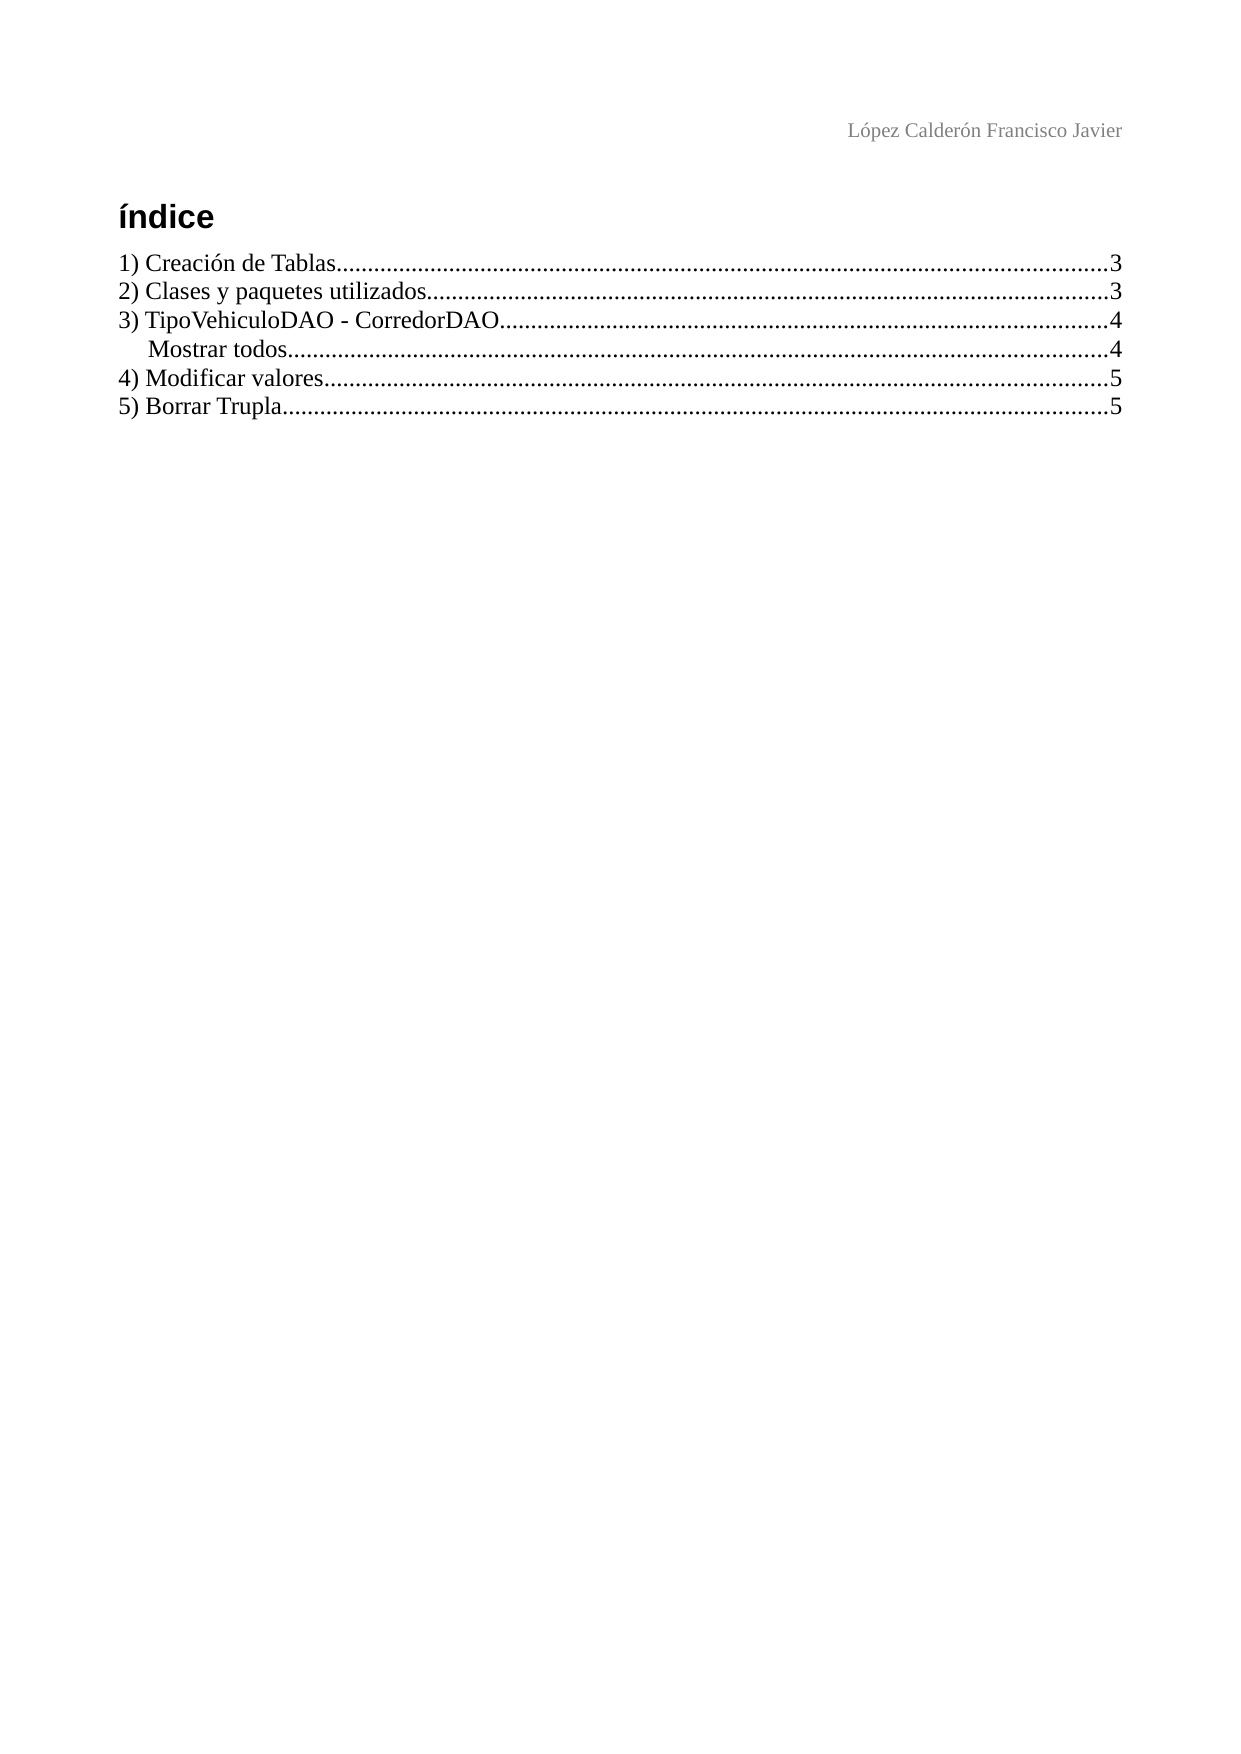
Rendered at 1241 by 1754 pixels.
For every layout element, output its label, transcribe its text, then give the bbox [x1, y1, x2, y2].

text 2) Clases y paquetes utilizados 3 [118, 276, 1122, 305]
text Mostrar todos 4 [148, 334, 1122, 363]
text 5) Borrar Trupla 5 [118, 391, 1122, 420]
text 1) Creación de Tablas 3 [118, 248, 1122, 276]
text 3) TipoVehiculoDAO - CorredorDAO 4 [118, 305, 1122, 334]
subtitle índice [118, 197, 1122, 235]
text 4) Modificar valores 5 [118, 363, 1122, 391]
